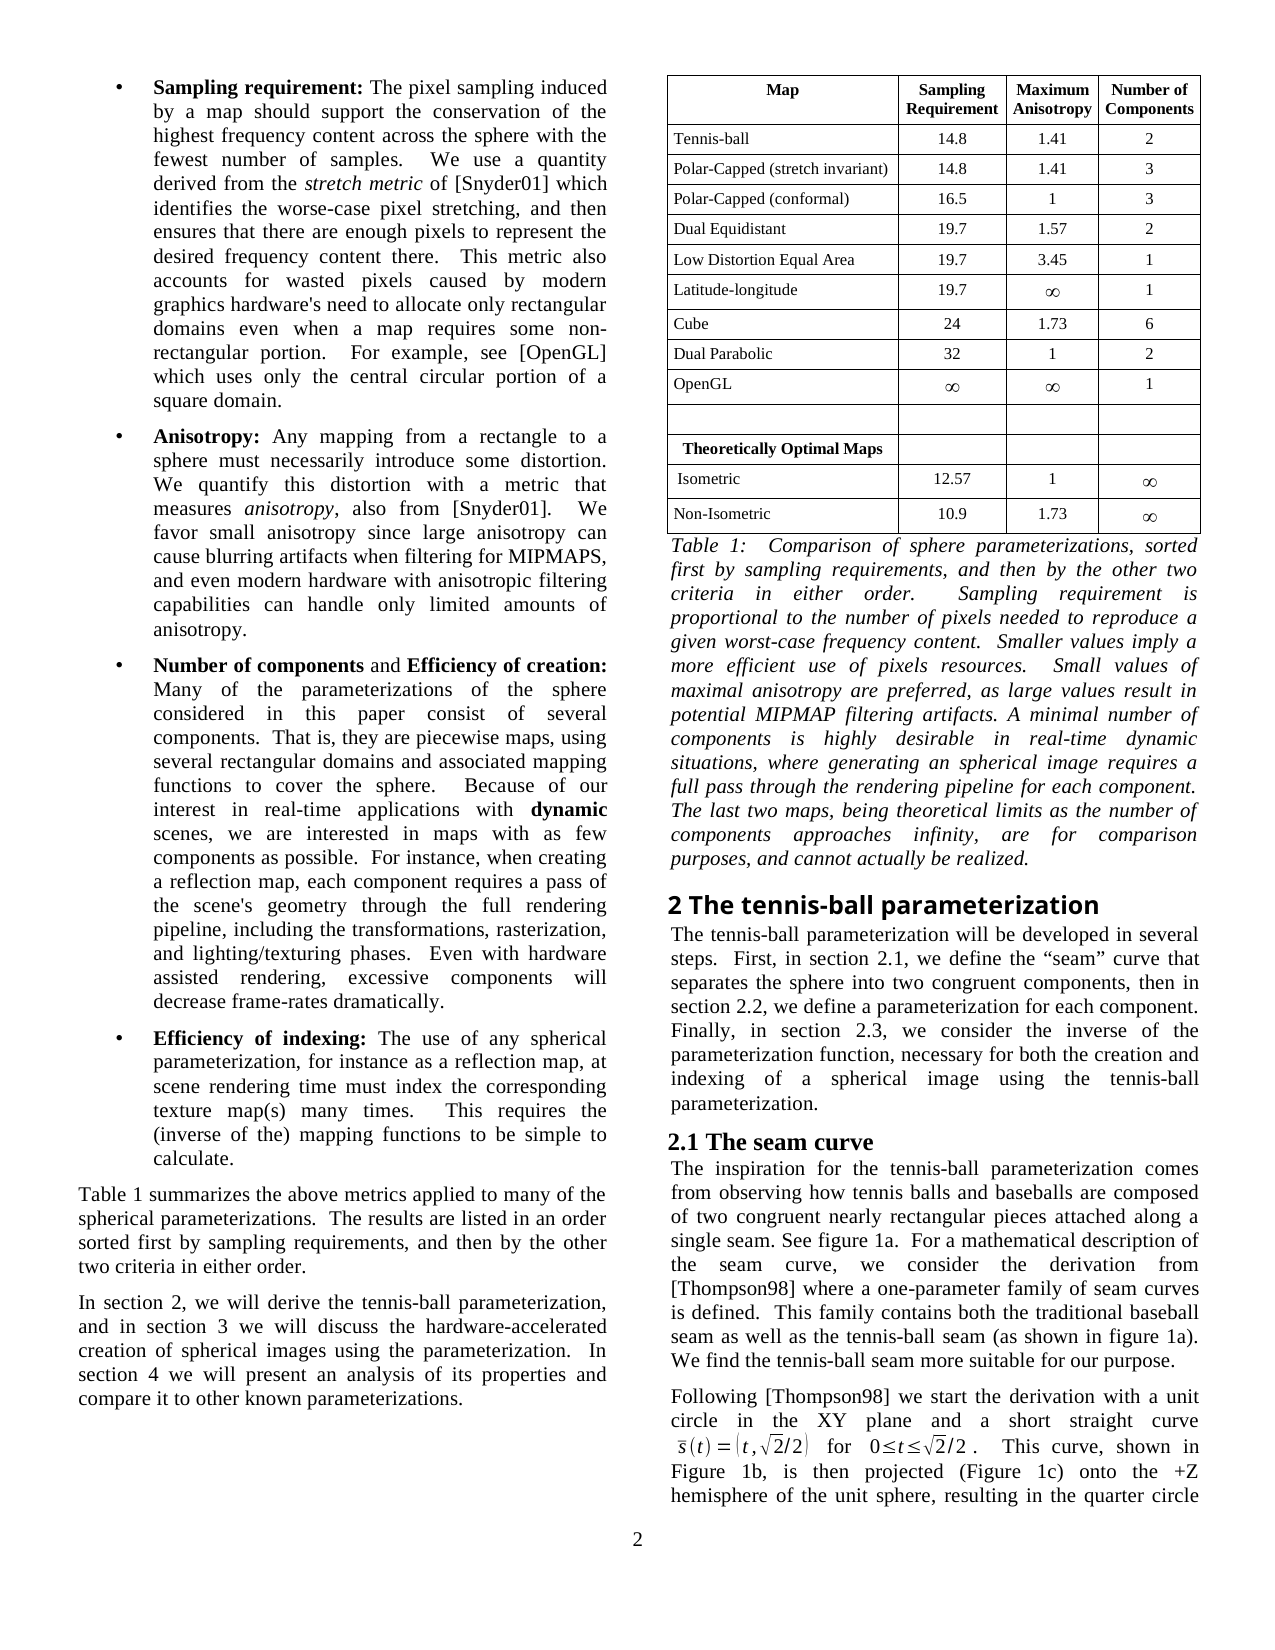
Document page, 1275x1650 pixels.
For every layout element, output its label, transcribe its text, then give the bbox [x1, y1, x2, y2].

table_cell 1.41 [1007, 125, 1098, 154]
table_cell 32 [899, 340, 1006, 369]
table_cell 2 [1099, 340, 1200, 369]
table_cell 16.5 [899, 185, 1006, 214]
table_cell 19.7 [899, 245, 1006, 274]
text Table 1 summarizes the above metrics applied to many of the spherical parameterizations. The results are listed in an order sorted first by sampling requirements, and then by the other two criteria in either order. [78, 1182, 607, 1278]
table_cell [1007, 275, 1098, 309]
table_cell 1 [1007, 465, 1098, 498]
table_cell 2 [1099, 125, 1200, 154]
table_cell Tennis-ball [668, 125, 898, 154]
table_cell Latitude-longitude [668, 275, 898, 309]
table_cell [899, 370, 1006, 403]
table_header Maximum Anisotropy [1007, 76, 1098, 124]
table_cell 6 [1099, 310, 1200, 339]
table_cell 1 [1007, 185, 1098, 214]
table_cell [899, 405, 1006, 434]
text Table 1: Comparison of sphere parameterizations, sorted first by sampling requirements, and then by the other two criteria in either order. Sampling requirement is proportional to the number of pixels needed to reproduce a given worst-case frequency content. Smaller values imply a more efficient use of pixels resources. Small values of maximal anisotropy are preferred, as large values result in potential MIPMAP filtering artifacts. A minimal number of components is highly desirable in real-time dynamic situations, where generating an spherical image requires a full pass through the rendering pipeline for each component. The last two maps, being theoretical limits as the number of components approaches infinity, are for comparison purposes, and cannot actually be realized. [671, 534, 1200, 870]
table_cell [1007, 435, 1098, 464]
table_cell 10.9 [899, 499, 1006, 533]
table_cell 2 [1099, 215, 1200, 244]
table_cell Polar-Capped (stretch invariant) [668, 155, 898, 184]
table_cell 1.41 [1007, 155, 1098, 184]
table_cell 3.45 [1007, 245, 1098, 274]
subtitle The tennis-ball parameterization [667, 888, 1200, 922]
table_cell Low Distortion Equal Area [668, 245, 898, 274]
table_cell [899, 435, 1006, 464]
text In section 2, we will derive the tennis-ball parameterization, and in section 3 we will discuss the hardware-accelerated creation of spherical images using the parameterization. In section 4 we will present an analysis of its properties and compare it to other known parameterizations. [78, 1290, 607, 1410]
table_cell [668, 405, 898, 434]
table_cell [1007, 370, 1098, 403]
table_cell Polar-Capped (conformal) [668, 185, 898, 214]
table_cell [1099, 465, 1200, 498]
text The inspiration for the tennis-ball parameterization comes from observing how tennis balls and baseballs are composed of two congruent nearly rectangular pieces attached along a single seam. See figure 1a. For a mathematical description of the seam curve, we consider the derivation from [Thompson98] where a one-parameter family of seam curves is defined. This family contains both the traditional baseball seam as well as the tennis-ball seam (as shown in figure 1a). We find the tennis-ball seam more suitable for our purpose. [671, 1155, 1200, 1372]
table_cell OpenGL [668, 370, 898, 403]
table_cell 19.7 [899, 275, 1006, 309]
table_cell 19.7 [899, 215, 1006, 244]
table_header Number of Components [1099, 76, 1200, 124]
table_cell Theoretically Optimal Maps [668, 435, 898, 464]
table_cell 1.73 [1007, 499, 1098, 533]
text Following [Thompson98] we start the derivation with a unit circle in the XY plane and a short straight curve for . This curve, shown in Figure 1b, is then projected (Figure 1c) onto the +Z hemisphere of the unit sphere, resulting in the quarter circle . The full seam curve is then composed of eight transformed copies of this segment. The four on the +Z hemisphere are produced by reflections of across the X and Y axes before projection onto the +Z hemisphere, and the four on the -Z hemisphere are produced by a 90° rotation of , followed by the same reflections and then projection. Continuity of the eight segments can be seen by noting that the endpoints of all eight segments occur at eight points listed in table 2. [671, 1384, 1200, 1507]
table_cell [1099, 499, 1200, 533]
table_cell 3 [1099, 185, 1200, 214]
table_cell 1 [1099, 370, 1200, 403]
table_cell [1099, 435, 1200, 464]
table_cell 24 [899, 310, 1006, 339]
table_cell 1 [1099, 245, 1200, 274]
table_header Sampling Requirement [899, 76, 1006, 124]
list Efficiency of indexing: The use of any spherical parameterization, for instance as a reflection map, at scene rendering time must index the corresponding texture map(s) many times. This requires the (inverse of the) mapping functions to be simple to calculate. [116, 1025, 607, 1170]
table_cell [1099, 405, 1200, 434]
table_cell Cube [668, 310, 898, 339]
list Sampling requirement: The pixel sampling induced by a map should support the conservation of the highest frequency content across the sphere with the fewest number of samples. We use a quantity derived from the stretch metric of [Snyder01] which identifies the worse-case pixel stretching, and then ensures that there are enough pixels to represent the desired frequency content there. This metric also accounts for wasted pixels caused by modern graphics hardware's need to allocate only rectangular domains even when a map requires some non-rectangular portion. For example, see [OpenGL] which uses only the central circular portion of a square domain. [116, 75, 607, 412]
table_cell Dual Equidistant [668, 215, 898, 244]
table_cell 1 [1007, 340, 1098, 369]
list Number of components and Efficiency of creation: Many of the parameterizations of the sphere considered in this paper consist of several components. That is, they are piecewise maps, using several rectangular domains and associated mapping functions to cover the sphere. Because of our interest in real-time applications with dynamic scenes, we are interested in maps with as few components as possible. For instance, when creating a reflection map, each component requires a pass of the scene's geometry through the full rendering pipeline, including the transformations, rasterization, and lighting/texturing phases. Even with hardware assisted rendering, excessive components will decrease frame-rates dramatically. [116, 652, 607, 1013]
table_cell 1 [1099, 275, 1200, 309]
table_cell [1007, 405, 1098, 434]
list Anisotropy: Any mapping from a rectangle to a sphere must necessarily introduce some distortion. We quantify this distortion with a metric that measures anisotropy, also from [Snyder01]. We favor small anisotropy since large anisotropy can cause blurring artifacts when filtering for MIPMAPS, and even modern hardware with anisotropic filtering capabilities can handle only limited amounts of anisotropy. [116, 424, 607, 640]
table_cell 1.57 [1007, 215, 1098, 244]
table_cell 12.57 [899, 465, 1006, 498]
table_cell Isometric [668, 465, 898, 498]
table_cell 14.8 [899, 125, 1006, 154]
table_header Map [668, 76, 898, 124]
subtitle The seam curve [667, 1126, 1200, 1155]
table_cell 14.8 [899, 155, 1006, 184]
table_cell Non-Isometric [668, 499, 898, 533]
table_cell 3 [1099, 155, 1200, 184]
table_cell 1.73 [1007, 310, 1098, 339]
text The tennis-ball parameterization will be developed in several steps. First, in section 2.1, we define the “seam” curve that separates the sphere into two congruent components, then in section 2.2, we define a parameterization for each component. Finally, in section 2.3, we consider the inverse of the parameterization function, necessary for both the creation and indexing of a spherical image using the tennis-ball parameterization. [671, 922, 1200, 1114]
table_cell Dual Parabolic [668, 340, 898, 369]
